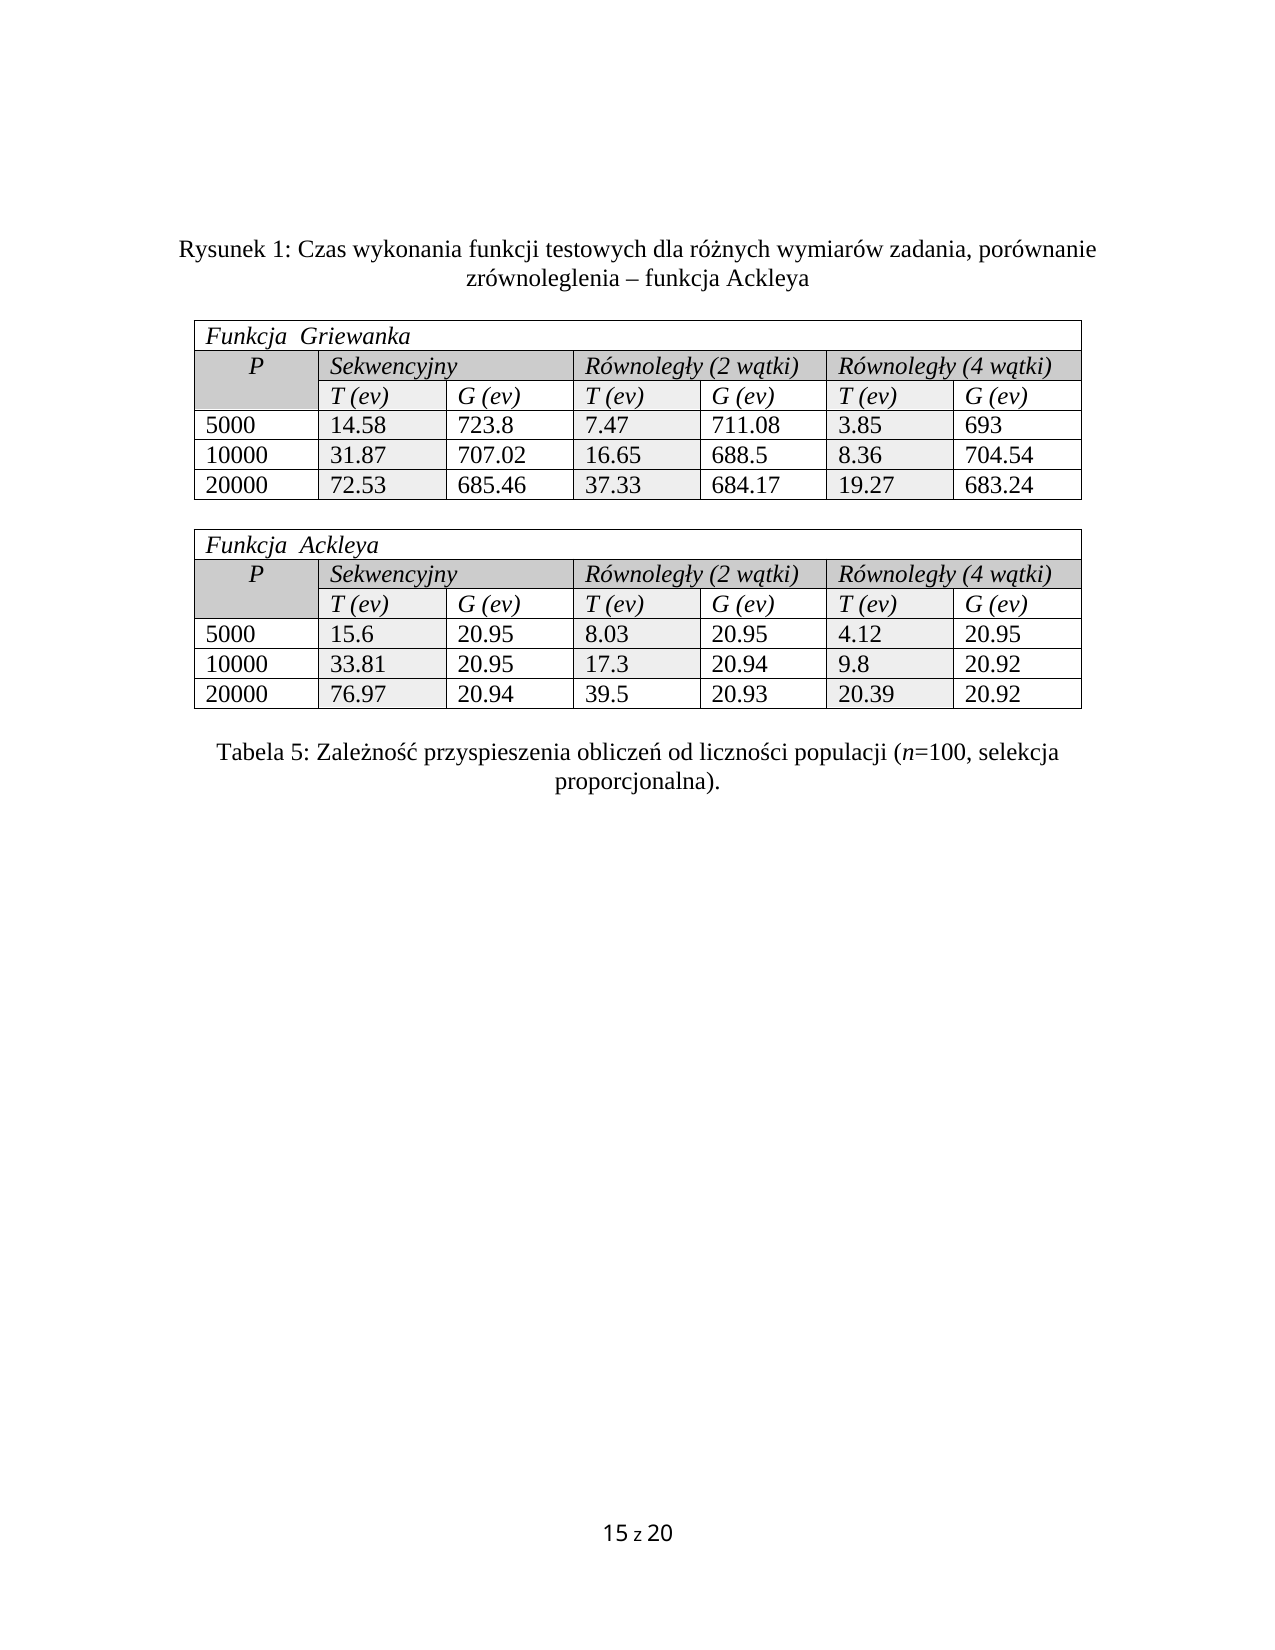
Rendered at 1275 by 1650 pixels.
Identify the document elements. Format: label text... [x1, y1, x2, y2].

table_cell 20.92 [954, 649, 1081, 678]
table_cell 707.02 [447, 440, 573, 469]
table_cell 5000 [195, 619, 318, 648]
table_header Funkcja Griewanka [195, 321, 1081, 350]
table_cell 20.94 [447, 679, 573, 707]
table_cell Równoległy (2 wątki) [574, 351, 826, 380]
table_cell 4.12 [827, 619, 953, 648]
table_cell 20.95 [447, 649, 573, 678]
table_cell 8.03 [574, 619, 700, 648]
table_cell G (ev) [447, 589, 573, 618]
table_cell 19.27 [827, 470, 953, 499]
table_cell 9.8 [827, 649, 953, 678]
table_cell G (ev) [954, 381, 1081, 409]
table_cell Równoległy (4 wątki) [827, 351, 1081, 380]
table_cell 704.54 [954, 440, 1081, 469]
table_cell G (ev) [447, 381, 573, 409]
table_cell 723.8 [447, 411, 573, 439]
table_cell P [195, 351, 318, 409]
table_cell 20.95 [447, 619, 573, 648]
table_cell 17.3 [574, 649, 700, 678]
table_cell 688.5 [701, 440, 826, 469]
table_cell G (ev) [701, 589, 826, 618]
table_cell P [195, 560, 318, 618]
table_cell Równoległy (4 wątki) [827, 560, 1081, 588]
table_cell 3.85 [827, 411, 953, 439]
table_cell G (ev) [954, 589, 1081, 618]
table_cell T (ev) [319, 381, 446, 409]
table_cell Równoległy (2 wątki) [574, 560, 826, 588]
table_cell T (ev) [827, 589, 953, 618]
table_cell 14.58 [319, 411, 446, 439]
table_cell 16.65 [574, 440, 700, 469]
table_cell 711.08 [701, 411, 826, 439]
table_cell 20.39 [827, 679, 953, 707]
table_cell 20.93 [701, 679, 826, 707]
table_cell 20.94 [701, 649, 826, 678]
table_cell 10000 [195, 440, 318, 469]
table_cell 693 [954, 411, 1081, 439]
table_cell 20000 [195, 679, 318, 707]
text Rysunek 1: Czas wykonania funkcji testowych dla różnych wymiarów zadania, porównanie zrównoleglenia – funkcja Ackleya [148, 234, 1127, 291]
table_header Funkcja Ackleya [195, 530, 1081, 558]
table_cell 31.87 [319, 440, 446, 469]
table_cell 8.36 [827, 440, 953, 469]
table_cell 15.6 [319, 619, 446, 648]
table_cell Sekwencyjny [319, 560, 573, 588]
table_cell 20000 [195, 470, 318, 499]
table_cell 7.47 [574, 411, 700, 439]
text Tabela 5: Zależność przyspieszenia obliczeń od liczności populacji (n=100, selekcja proporcjonalna). [148, 737, 1127, 795]
table_cell 683.24 [954, 470, 1081, 499]
table_cell T (ev) [574, 381, 700, 409]
table_cell 10000 [195, 649, 318, 678]
table_cell Sekwencyjny [319, 351, 573, 380]
table_cell 37.33 [574, 470, 700, 499]
table_cell 5000 [195, 411, 318, 439]
table_cell 20.92 [954, 679, 1081, 707]
table_cell 76.97 [319, 679, 446, 707]
table_cell 20.95 [954, 619, 1081, 648]
table_cell 39.5 [574, 679, 700, 707]
table_cell T (ev) [319, 589, 446, 618]
table_cell T (ev) [574, 589, 700, 618]
table_cell T (ev) [827, 381, 953, 409]
table_cell G (ev) [701, 381, 826, 409]
table_cell 685.46 [447, 470, 573, 499]
table_cell 33.81 [319, 649, 446, 678]
table_cell 684.17 [701, 470, 826, 499]
table_cell 20.95 [701, 619, 826, 648]
table_cell 72.53 [319, 470, 446, 499]
